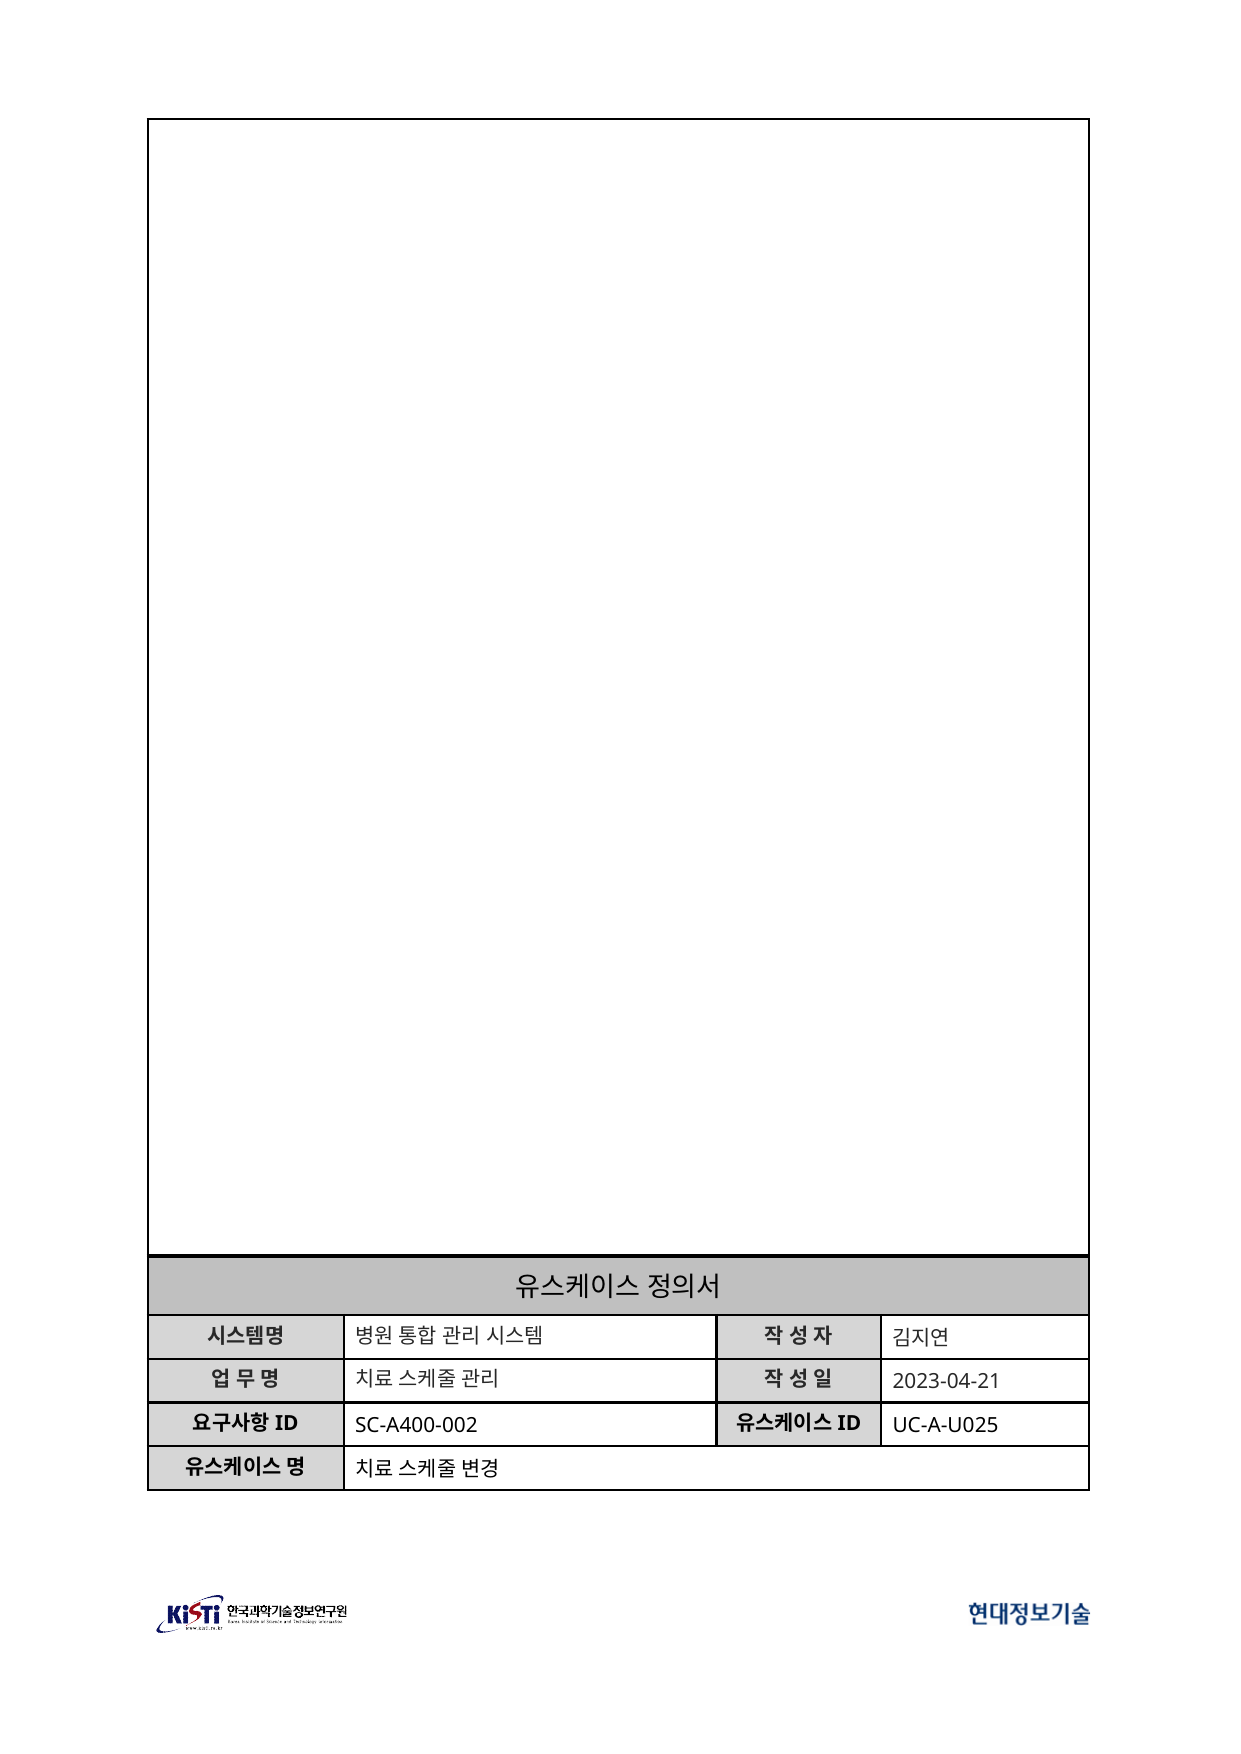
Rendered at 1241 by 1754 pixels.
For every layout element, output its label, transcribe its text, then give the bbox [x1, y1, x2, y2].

table_cell 요구사항 ID [149, 1404, 343, 1445]
table_cell 치료 스케줄 변경 [345, 1447, 1088, 1489]
picture [156, 1595, 347, 1633]
table_cell 김지연 [882, 1316, 1088, 1358]
table_cell 작 성 일 [718, 1360, 880, 1401]
table_cell 병원 통합 관리 시스템 [345, 1316, 715, 1358]
table_cell 업 무 명 [149, 1360, 343, 1401]
table_cell 유스케이스 명 [149, 1447, 343, 1489]
table_cell [149, 120, 1088, 1253]
table_cell 시스템명 [149, 1316, 343, 1358]
table_header 유스케이스 정의서 [149, 1258, 1088, 1314]
table_cell UC-A-U025 [882, 1404, 1088, 1445]
table_cell 작 성 자 [718, 1316, 880, 1358]
picture [968, 1602, 1091, 1626]
table_cell SC-A400-002 [345, 1404, 715, 1445]
table_cell 유스케이스 ID [718, 1404, 880, 1445]
table_cell 2023-04-21 [882, 1360, 1088, 1401]
table_cell 치료 스케줄 관리 [345, 1360, 715, 1401]
